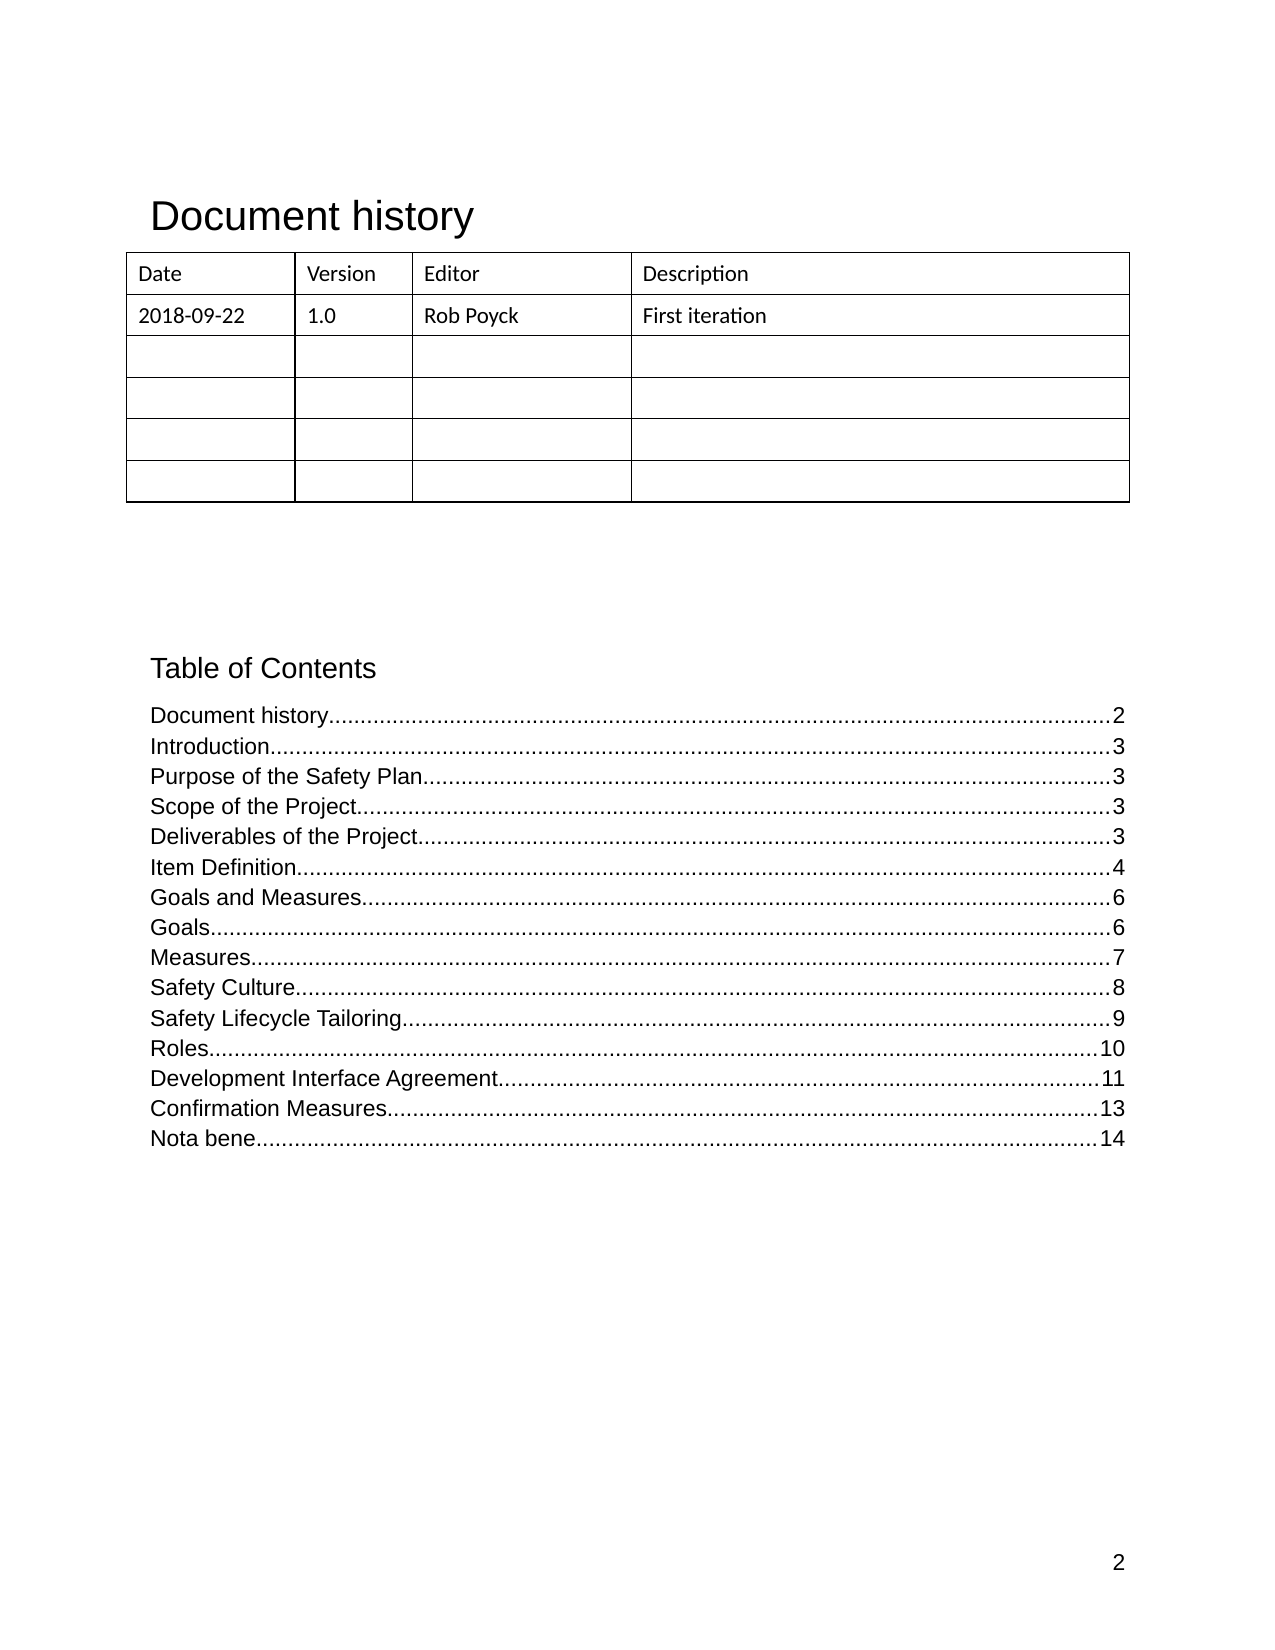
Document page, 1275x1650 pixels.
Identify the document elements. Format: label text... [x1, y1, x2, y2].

text Item Definition 4 [150, 853, 1125, 880]
table_cell [632, 336, 1129, 377]
text Goals and Measures 6 [150, 884, 1125, 910]
table_cell [296, 336, 412, 377]
text Nota bene 14 [150, 1125, 1125, 1152]
table_cell 1.0 [296, 295, 412, 335]
table_cell [413, 336, 631, 377]
table_cell [296, 461, 412, 501]
table_cell [413, 461, 631, 501]
table_cell [127, 378, 294, 418]
table_cell [127, 419, 294, 460]
table_cell [632, 378, 1129, 418]
text Scope of the Project 3 [150, 793, 1125, 819]
subtitle Document history [150, 192, 1125, 239]
text Document history 2 [150, 702, 1125, 729]
text Purpose of the Safety Plan 3 [150, 763, 1125, 789]
table_header Description [632, 253, 1129, 294]
table_header Editor [413, 253, 631, 294]
table_cell First iteration [632, 295, 1129, 335]
text Safety Lifecycle Tailoring 9 [150, 1004, 1125, 1031]
table_cell [632, 461, 1129, 501]
table_header Version [296, 253, 412, 294]
table_cell Rob Poyck [413, 295, 631, 335]
text Safety Culture 8 [150, 974, 1125, 1001]
text Roles 10 [150, 1035, 1125, 1061]
table_cell [413, 419, 631, 460]
table_cell [127, 336, 294, 377]
text Confirmation Measures 13 [150, 1095, 1125, 1121]
table_cell [296, 419, 412, 460]
subtitle Table of Contents [150, 651, 1125, 685]
table_cell [413, 378, 631, 418]
table_cell [632, 419, 1129, 460]
table_header Date [127, 253, 294, 294]
table_cell [127, 461, 294, 501]
table_cell [296, 378, 412, 418]
text Development Interface Agreement 11 [150, 1065, 1125, 1091]
text Goals 6 [150, 914, 1125, 940]
text Introduction 3 [150, 733, 1125, 759]
text Deliverables of the Project 3 [150, 823, 1125, 849]
table_cell 2018-09-22 [127, 295, 294, 335]
text Measures 7 [150, 944, 1125, 970]
